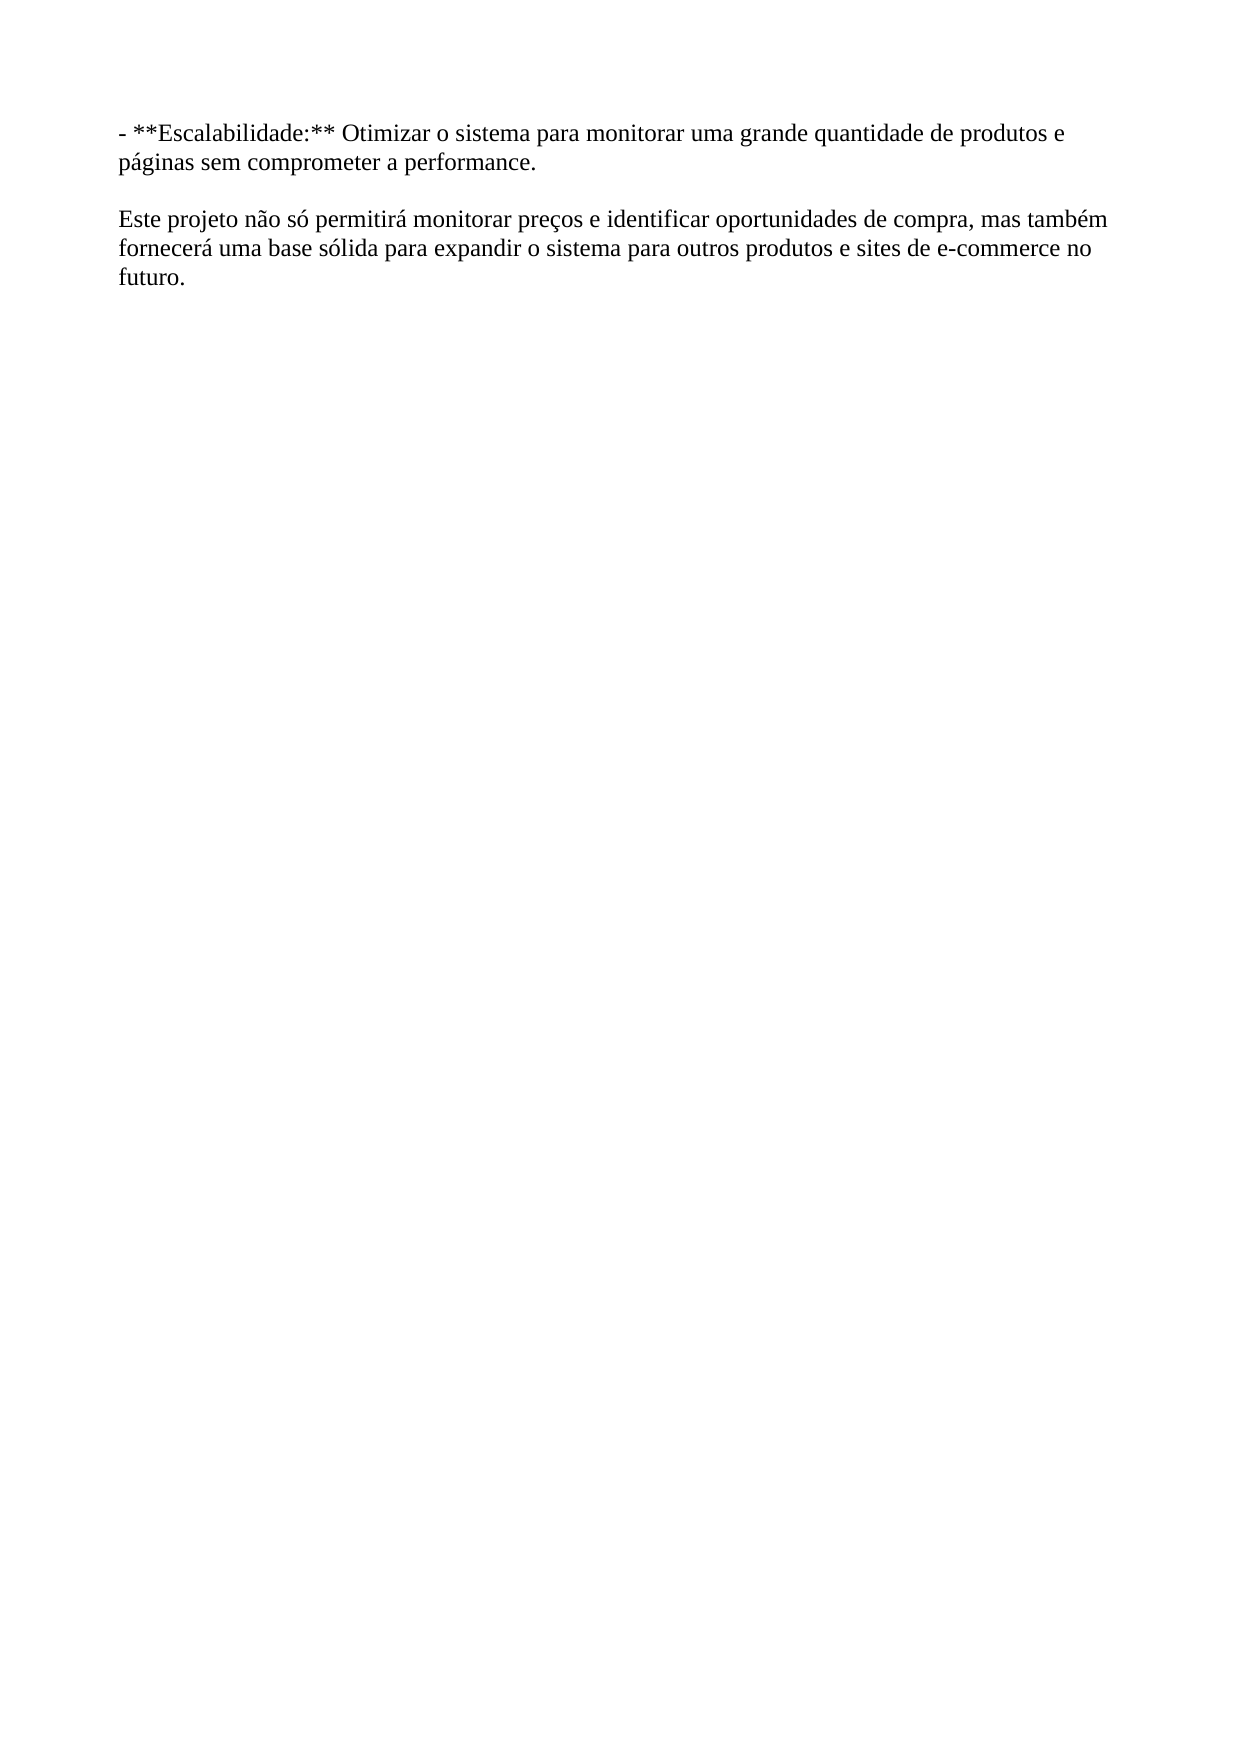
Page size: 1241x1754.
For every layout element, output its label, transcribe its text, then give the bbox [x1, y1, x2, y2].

text - **Escalabilidade:** Otimizar o sistema para monitorar uma grande quantidade de produtos e páginas sem comprometer a performance. [118, 118, 1122, 176]
text Este projeto não só permitirá monitorar preços e identificar oportunidades de compra, mas também fornecerá uma base sólida para expandir o sistema para outros produtos e sites de e-commerce no futuro. [118, 204, 1122, 291]
